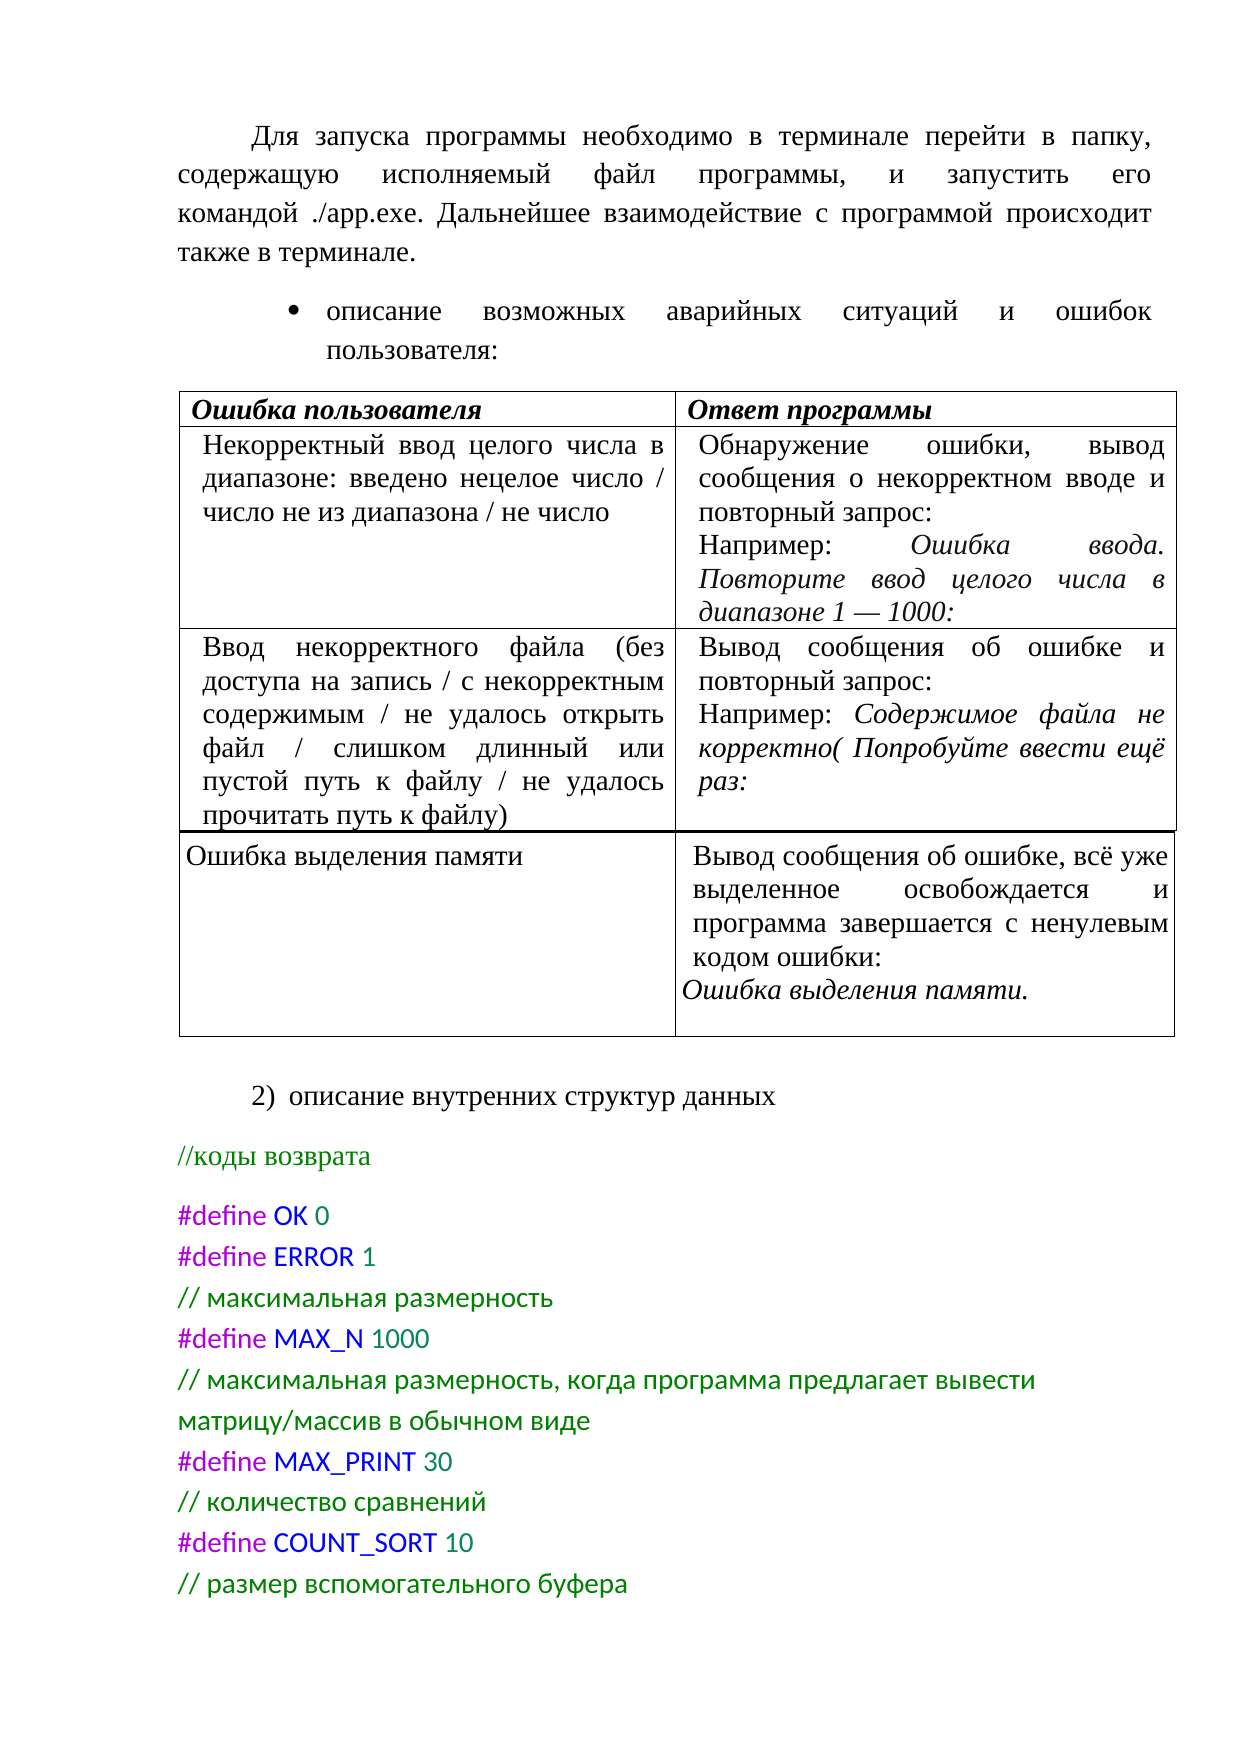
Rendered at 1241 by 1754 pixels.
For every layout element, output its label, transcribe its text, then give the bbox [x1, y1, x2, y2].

table_cell Некорректный ввод целого числа в диапазоне: введено нецелое число / число не из диапазона / не число [180, 427, 675, 628]
table_cell Ввод некорректного файла (без доступа на запись / с некорректным содержимым / не удалось открыть файл / слишком длинный или пустой путь к файлу / не удалось прочитать путь к файлу) [180, 629, 675, 830]
table_header Ответ программы [676, 392, 1176, 426]
text #define ERROR 1 [177, 1238, 1152, 1273]
list описание внутренних структур данных [251, 1078, 1152, 1112]
text #define MAX_PRINT 30 [177, 1443, 1152, 1478]
table_header Ошибка выделения памяти [180, 833, 675, 1036]
text // количество сравнений [177, 1483, 1152, 1519]
text Для запуска программы необходимо в терминале перейти в папку, содержащую исполняемый файл программы, и запустить его командой ./app.exe. Дальнейшее взаимодействие с программой происходит также в терминале. [177, 118, 1152, 267]
text // размер вспомогательного буфера [177, 1565, 1152, 1601]
list описание возможных аварийных ситуаций и ошибок пользователя: [288, 293, 1152, 365]
table_header Вывод сообщения об ошибке, всё уже выделенное освобождается и программа завершается с ненулевым кодом ошибки: Ошибка выделения памяти. [676, 833, 1174, 1036]
table_cell Вывод сообщения об ошибке и повторный запрос: Например: Содержимое файла не корректно( Попробуйте ввести ещё раз: [676, 629, 1176, 830]
text #define COUNT_SORT 10 [177, 1524, 1152, 1560]
text #define OK 0 [177, 1197, 1152, 1233]
table_header Ошибка пользователя [180, 392, 675, 426]
text #define MAX_N 1000 [177, 1320, 1152, 1355]
text // максимальная размерность, когда программа предлагает вывести матрицу/массив в обычном виде [177, 1361, 1152, 1437]
text //коды возврата [177, 1138, 1152, 1171]
text // максимальная размерность [177, 1279, 1152, 1314]
table_cell Обнаружение ошибки, вывод сообщения о некорректном вводе и повторный запрос: Например: Ошибка ввода. Повторите ввод целого числа в диапазоне 1 — 1000: [676, 427, 1176, 628]
